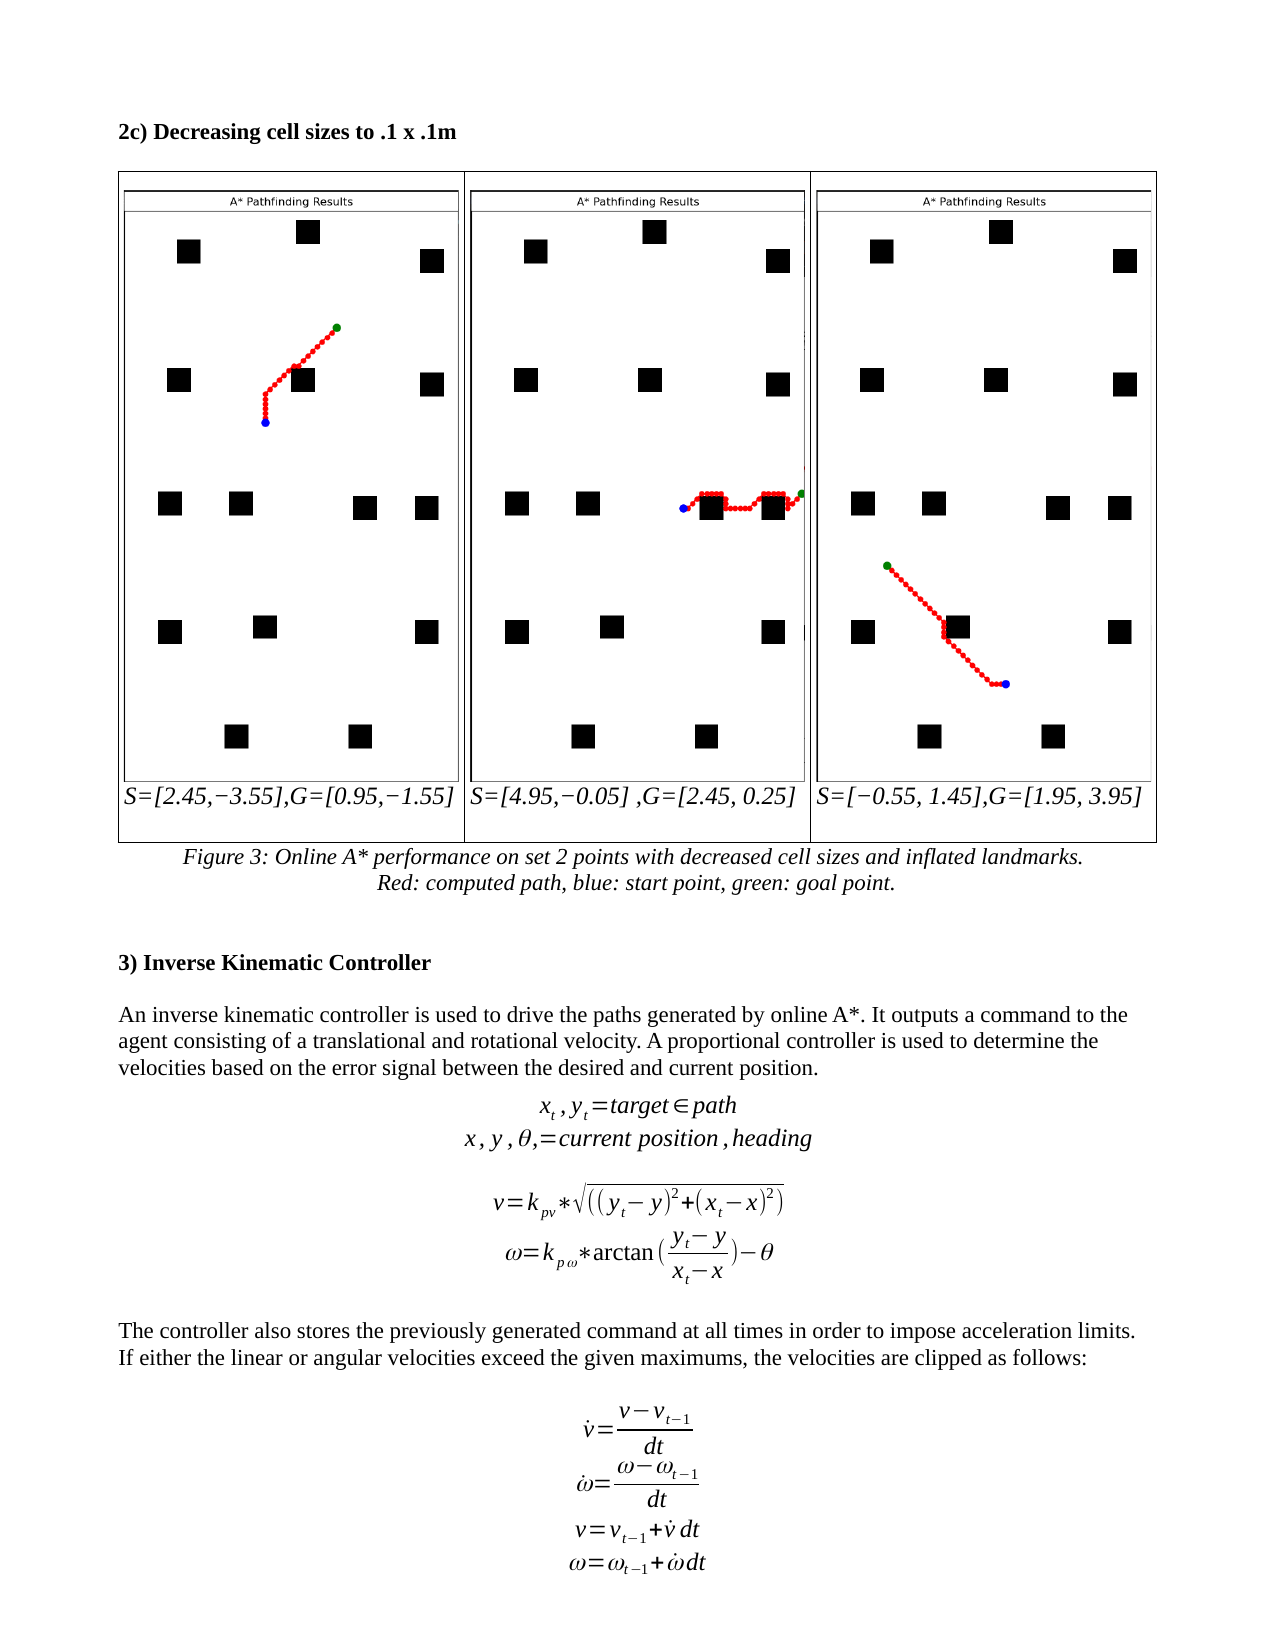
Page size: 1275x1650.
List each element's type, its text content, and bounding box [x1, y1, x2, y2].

picture [123, 190, 459, 782]
table_header [811, 172, 1156, 842]
picture [470, 190, 805, 782]
text 2c) Decreasing cell sizes to .1 x .1m [118, 118, 1157, 144]
picture [816, 190, 1152, 782]
text The controller also stores the previously generated command at all times in order to impose acceleration limits. If either the linear or angular velocities exceed the given maximums, the velocities are clipped as follows: [118, 1317, 1157, 1370]
text 3) Inverse Kinematic Controller [118, 948, 1157, 975]
table_header [465, 172, 810, 842]
text Red: computed path, blue: start point, green: goal point. [118, 869, 1157, 896]
table_header [119, 172, 464, 842]
text An inverse kinematic controller is used to drive the paths generated by online A*. It outputs a command to the agent consisting of a translational and rotational velocity. A proportional controller is used to determine the velocities based on the error signal between the desired and current position. [118, 1001, 1157, 1080]
text Figure 3: Online A* performance on set 2 points with decreased cell sizes and inflated landmarks. [118, 843, 1157, 869]
